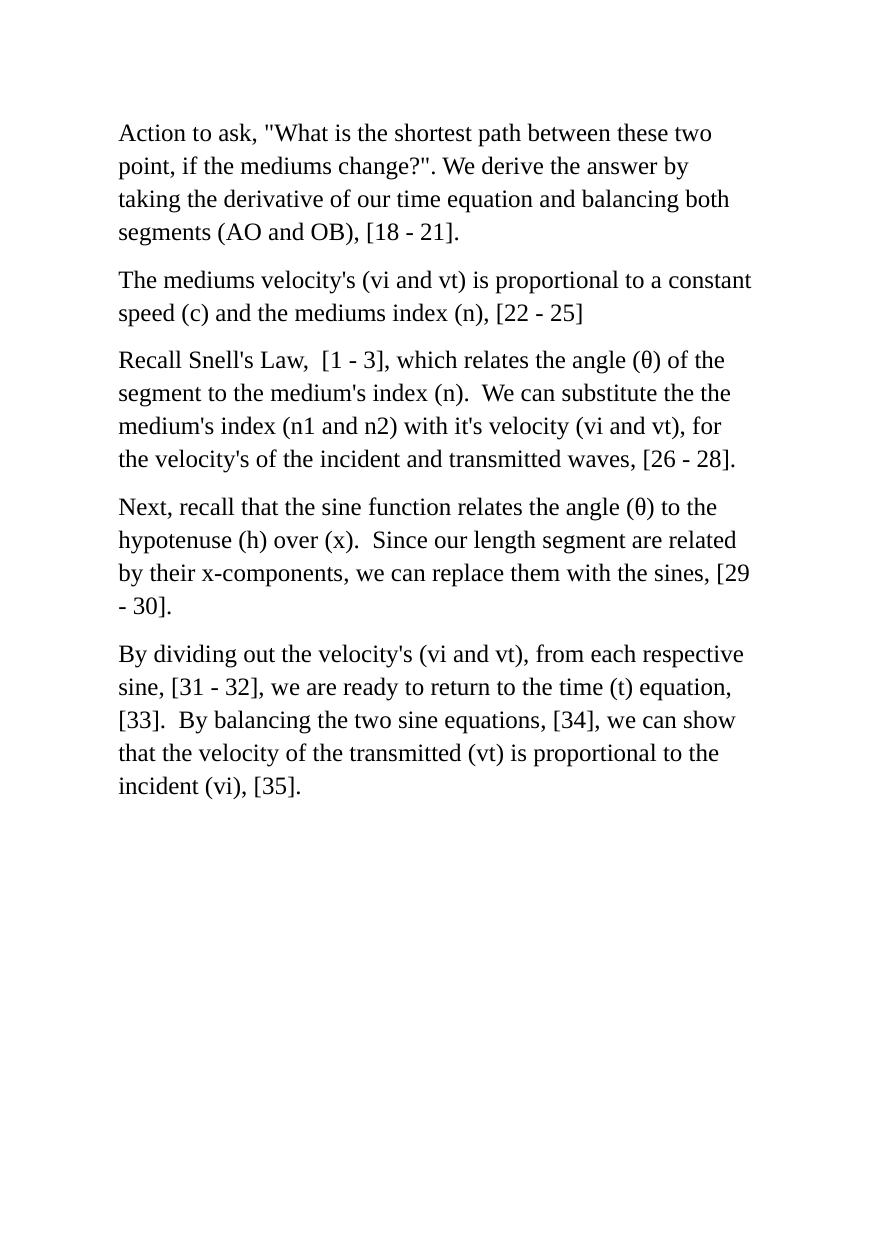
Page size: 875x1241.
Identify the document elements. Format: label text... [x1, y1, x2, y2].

text By dividing out the velocity's (vi and vt), from each respective sine, [31 - 32], we are ready to return to the time (t) equation, [33]. By balancing the two sine equations, [34], we can show that the velocity of the transmitted (vt) is proportional to the incident (vi), [35]. [118, 639, 756, 799]
text Recall Snell's Law, [1 - 3], which relates the angle (θ) of the segment to the medium's index (n). We can substitute the the medium's index (n1 and n2) with it's velocity (vi and vt), for the velocity's of the incident and transmitted waves, [26 - 28]. [118, 345, 756, 473]
text Action to ask, "What is the shortest path between these two point, if the mediums change?". We derive the answer by taking the derivative of our time equation and balancing both segments (AO and OB), [18 - 21]. [118, 118, 756, 246]
text Next, recall that the sine function relates the angle (θ) to the hypotenuse (h) over (x). Since our length segment are related by their x-components, we can replace them with the sines, [29 - 30]. [118, 492, 756, 620]
text The mediums velocity's (vi and vt) is proportional to a constant speed (c) and the mediums index (n), [22 - 25] [118, 265, 756, 327]
